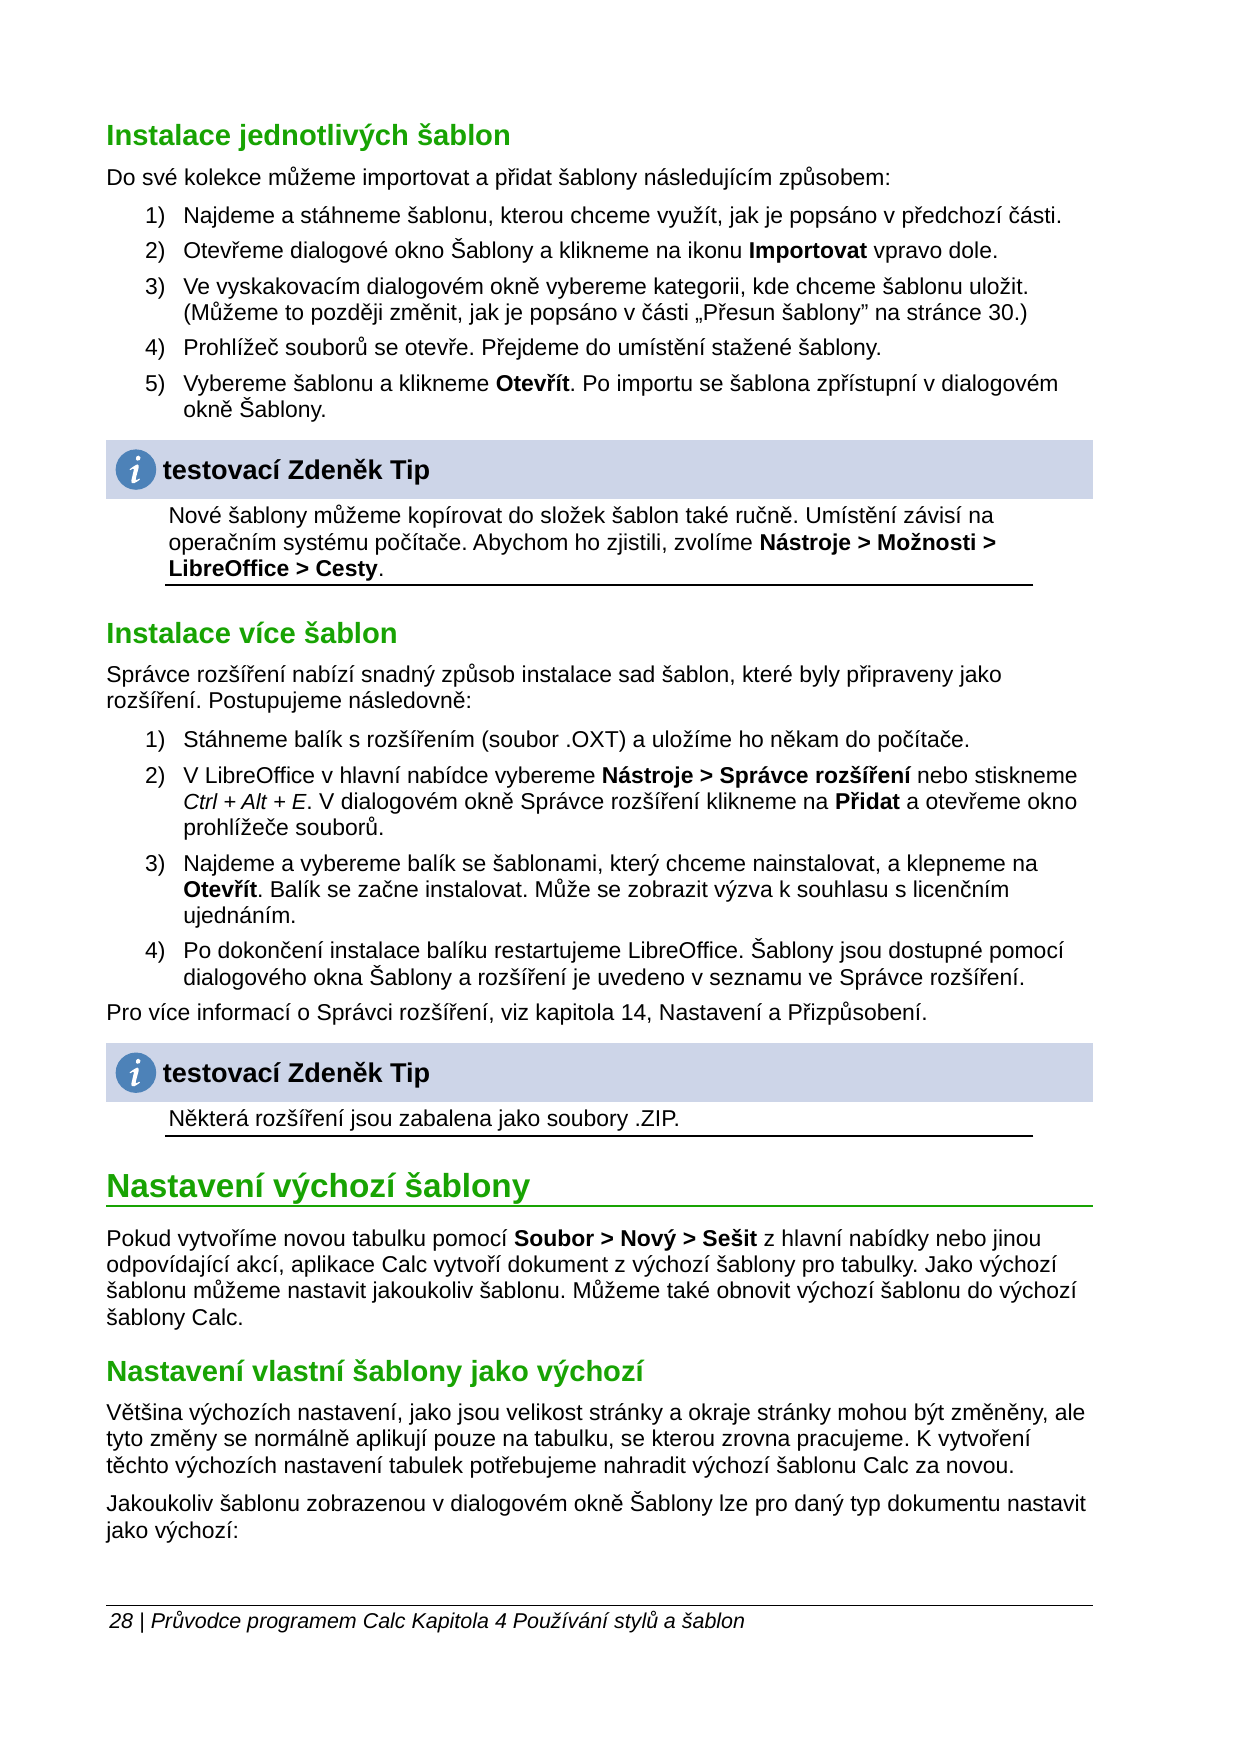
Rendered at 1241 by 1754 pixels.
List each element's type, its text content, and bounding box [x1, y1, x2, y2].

subtitle testovací Zdeněk Tip [106, 1043, 1093, 1102]
list Otevřeme dialogové okno Šablony a klikneme na ikonu Importovat vpravo dole. [165, 237, 1093, 264]
subtitle testovací Zdeněk Tip [106, 440, 1093, 499]
list Po dokončení instalace balíku restartujeme LibreOffice. Šablony jsou dostupné pomocí dialogového okna Šablony a rozšíření je uvedeno v seznamu ve Správce rozšíření. [165, 937, 1093, 990]
list Vybereme šablonu a klikneme Otevřít. Po importu se šablona zpřístupní v dialogovém okně Šablony. [165, 369, 1093, 422]
subtitle Instalace jednotlivých šablon [106, 118, 1093, 152]
list Ve vyskakovacím dialogovém okně vybereme kategorii, kde chceme šablonu uložit. (Můžeme to později změnit, jak je popsáno v části „Přesunutí šablony” na stránce 28.) [165, 273, 1093, 325]
list Stáhneme balík s rozšířením (soubor .OXT) a uložíme ho někam do počítače. [165, 726, 1093, 753]
list V LibreOffice v hlavní nabídce vybereme Nástroje > Správce rozšíření nebo stiskneme Ctrl + Alt + E. V dialogovém okně Správce rozšíření klikneme na Přidat a otevřeme okno prohlížeče souborů. [165, 762, 1093, 841]
text Správce rozšíření nabízí snadný způsob instalace sad šablon, které byly připraveny jako rozšíření. Postupujeme následovně: [106, 661, 1093, 714]
text Většina výchozích nastavení, jako jsou velikost stránky a okraje stránky mohou být změněny, ale tyto změny se normálně aplikují pouze na tabulku, se kterou zrovna pracujeme. K vytvoření těchto výchozích nastavení tabulek potřebujeme nahradit výchozí šablonu Calc za novou. [106, 1399, 1093, 1478]
text Pokud vytvoříme novou tabulku pomocí Soubor > Nový > Sešit z hlavní nabídky nebo jinou odpovídající akcí, aplikace Calc vytvoří dokument z výchozí šablony pro tabulky. Jako výchozí šablonu můžeme nastavit jakoukoliv šablonu. Můžeme také obnovit výchozí šablonu do výchozí šablony Calc. [106, 1224, 1093, 1330]
text Pro více informací o Správci rozšíření, viz kapitola 14, Nastavení a Přizpůsobení. [106, 999, 1093, 1025]
text Nové šablony můžeme kopírovat do složek šablon také ručně. Umístění závisí na operačním systému počítače. Abychom ho zjistili, zvolíme Nástroje > Možnosti > LibreOffice > Cesty. [165, 499, 1033, 584]
list Najdeme a vybereme balík se šablonami, který chceme nainstalovat, a klepneme na Otevřít. Balík se začne instalovat. Může se zobrazit výzva k souhlasu s licenčním ujednáním. [165, 849, 1093, 928]
text Některá rozšíření jsou zabalena jako soubory .ZIP. [165, 1102, 1033, 1135]
subtitle Nastavení výchozí šablony [106, 1166, 1093, 1205]
list Prohlížeč souborů se otevře. Přejdeme do umístění stažené šablony. [165, 334, 1093, 361]
subtitle Nastavení vlastní šablony jako výchozí [106, 1353, 1093, 1387]
list Do své kolekce můžeme importovat a přidat šablony následujícím způsobem: [106, 163, 1093, 190]
subtitle Instalace více šablon [106, 616, 1093, 649]
list Najdeme a stáhneme šablonu, kterou chceme využít, jak je popsáno v předchozí části. [165, 202, 1093, 229]
text Jakoukoliv šablonu zobrazenou v dialogovém okně Šablony lze pro daný typ dokumentu nastavit jako výchozí: [106, 1490, 1093, 1543]
